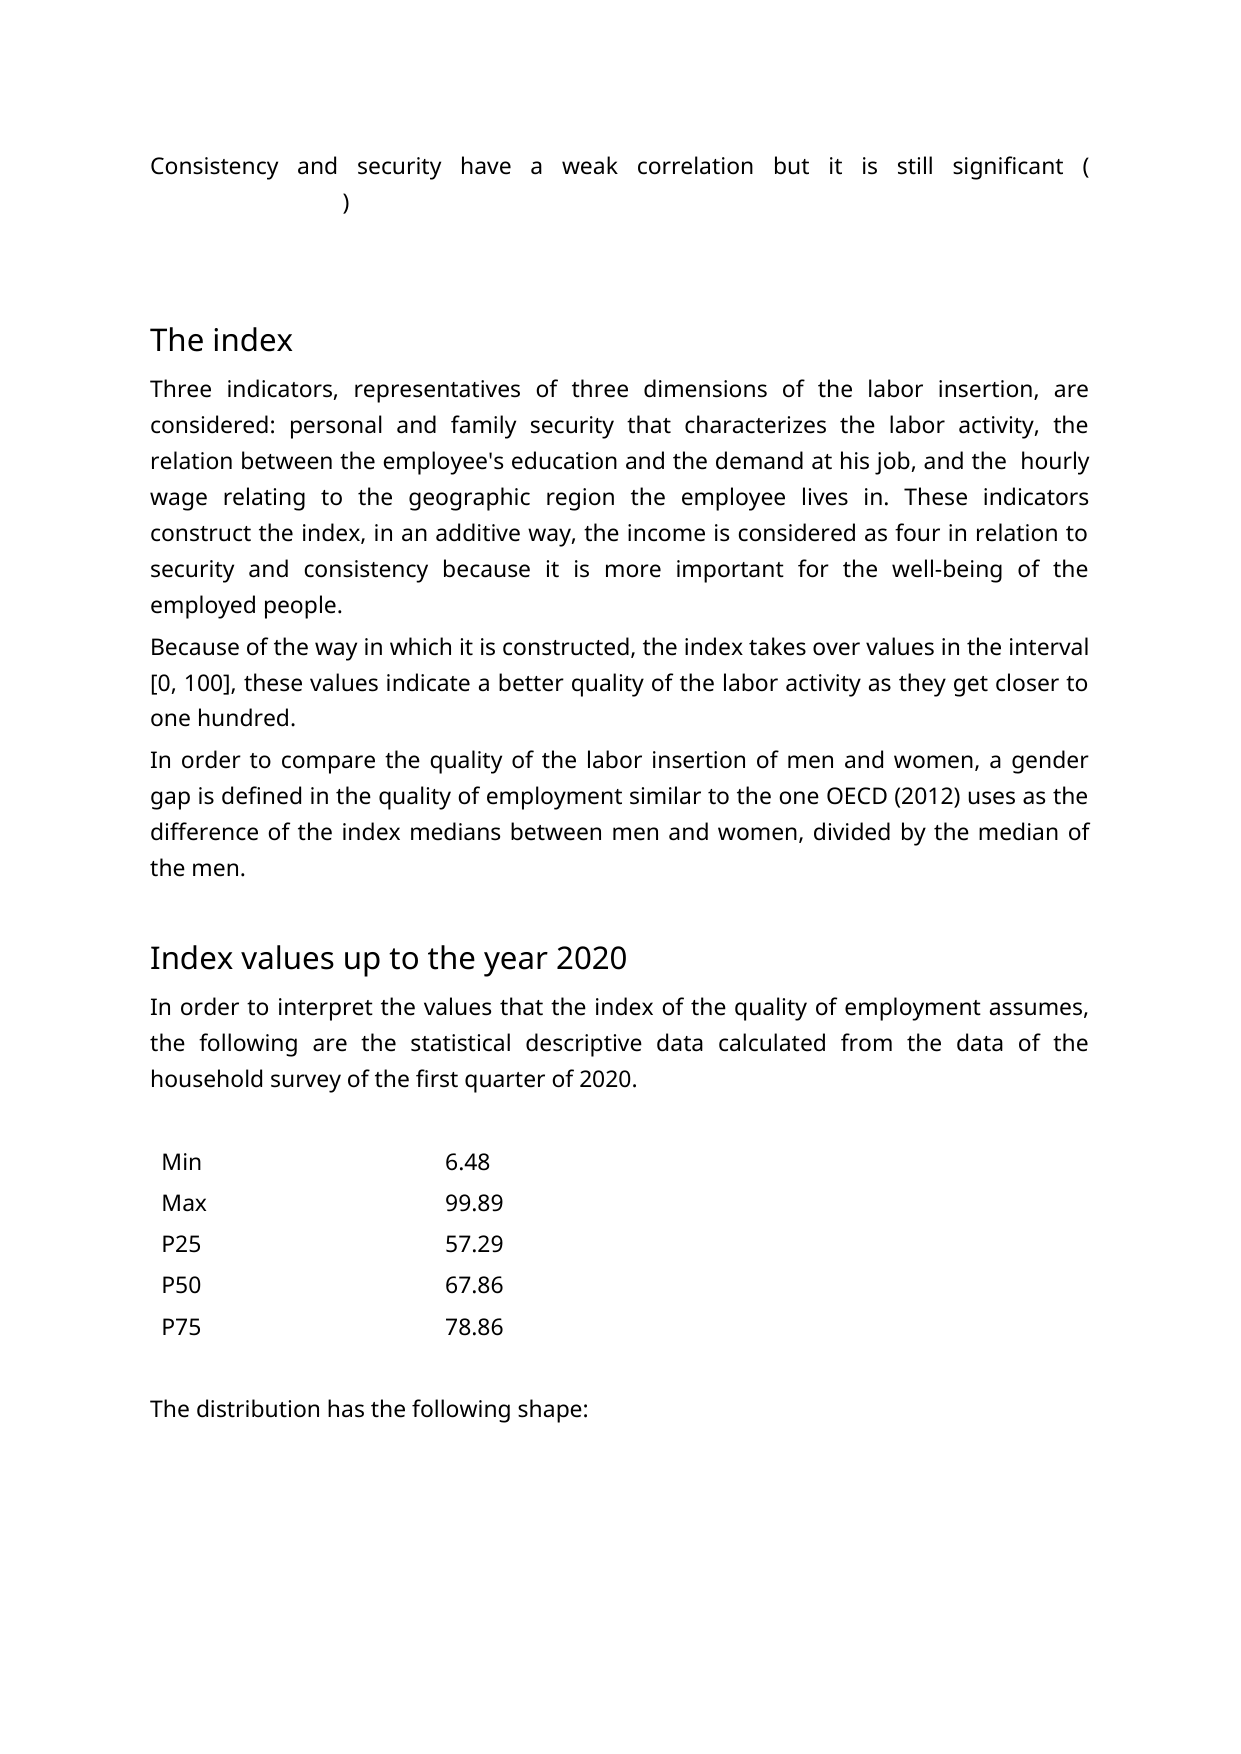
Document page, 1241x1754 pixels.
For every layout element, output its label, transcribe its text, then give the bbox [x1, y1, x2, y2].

text In order to interpret the values that the index of the quality of employment assumes, the following are the statistical descriptive data calculated from the data of the household survey of the first quarter of 2020. [150, 991, 1090, 1094]
table_cell P75 [150, 1305, 434, 1346]
table_cell P50 [150, 1264, 434, 1304]
table_header Min [150, 1140, 434, 1181]
text The distribution has the following shape: [150, 1393, 1090, 1425]
subtitle Index values up to the year 2020 [150, 936, 1090, 978]
table_cell 57.29 [434, 1223, 546, 1263]
table_cell Max [150, 1181, 434, 1222]
table_cell 78.86 [434, 1305, 546, 1346]
text Because of the way in which it is constructed, the index takes over values in the interval [0, 100], these values indicate a better quality of the labor activity as they get closer to one hundred. [150, 631, 1090, 734]
table_header 6.48 [434, 1140, 546, 1181]
table_cell 67.86 [434, 1264, 546, 1304]
text In order to compare the quality of the labor insertion of men and women, a gender gap is defined in the quality of employment similar to the one OECD (2012) uses as the difference of the index medians between men and women, divided by the median of the men. [150, 744, 1090, 883]
text Three indicators, representatives of three dimensions of the labor insertion, are considered: personal and family security that characterizes the labor activity, the relation between the employee's education and the demand at his job, and the hourly wage relating to the geographic region the employee lives in. These indicators construct the index, in an additive way, the income is considered as four in relation to security and consistency because it is more important for the well-being of the employed people. [150, 373, 1090, 620]
table_cell P25 [150, 1223, 434, 1263]
table_cell 99.89 [434, 1181, 546, 1222]
subtitle The index [150, 318, 1090, 361]
text The workplaces with the highest security level partially coincide with the best wages (). But this relation does not occur with consistency and wages (), the data do not show a significant correlation of these two aspects of quality. Consistency and security have a weak correlation but it is still significant () [150, 150, 1090, 224]
